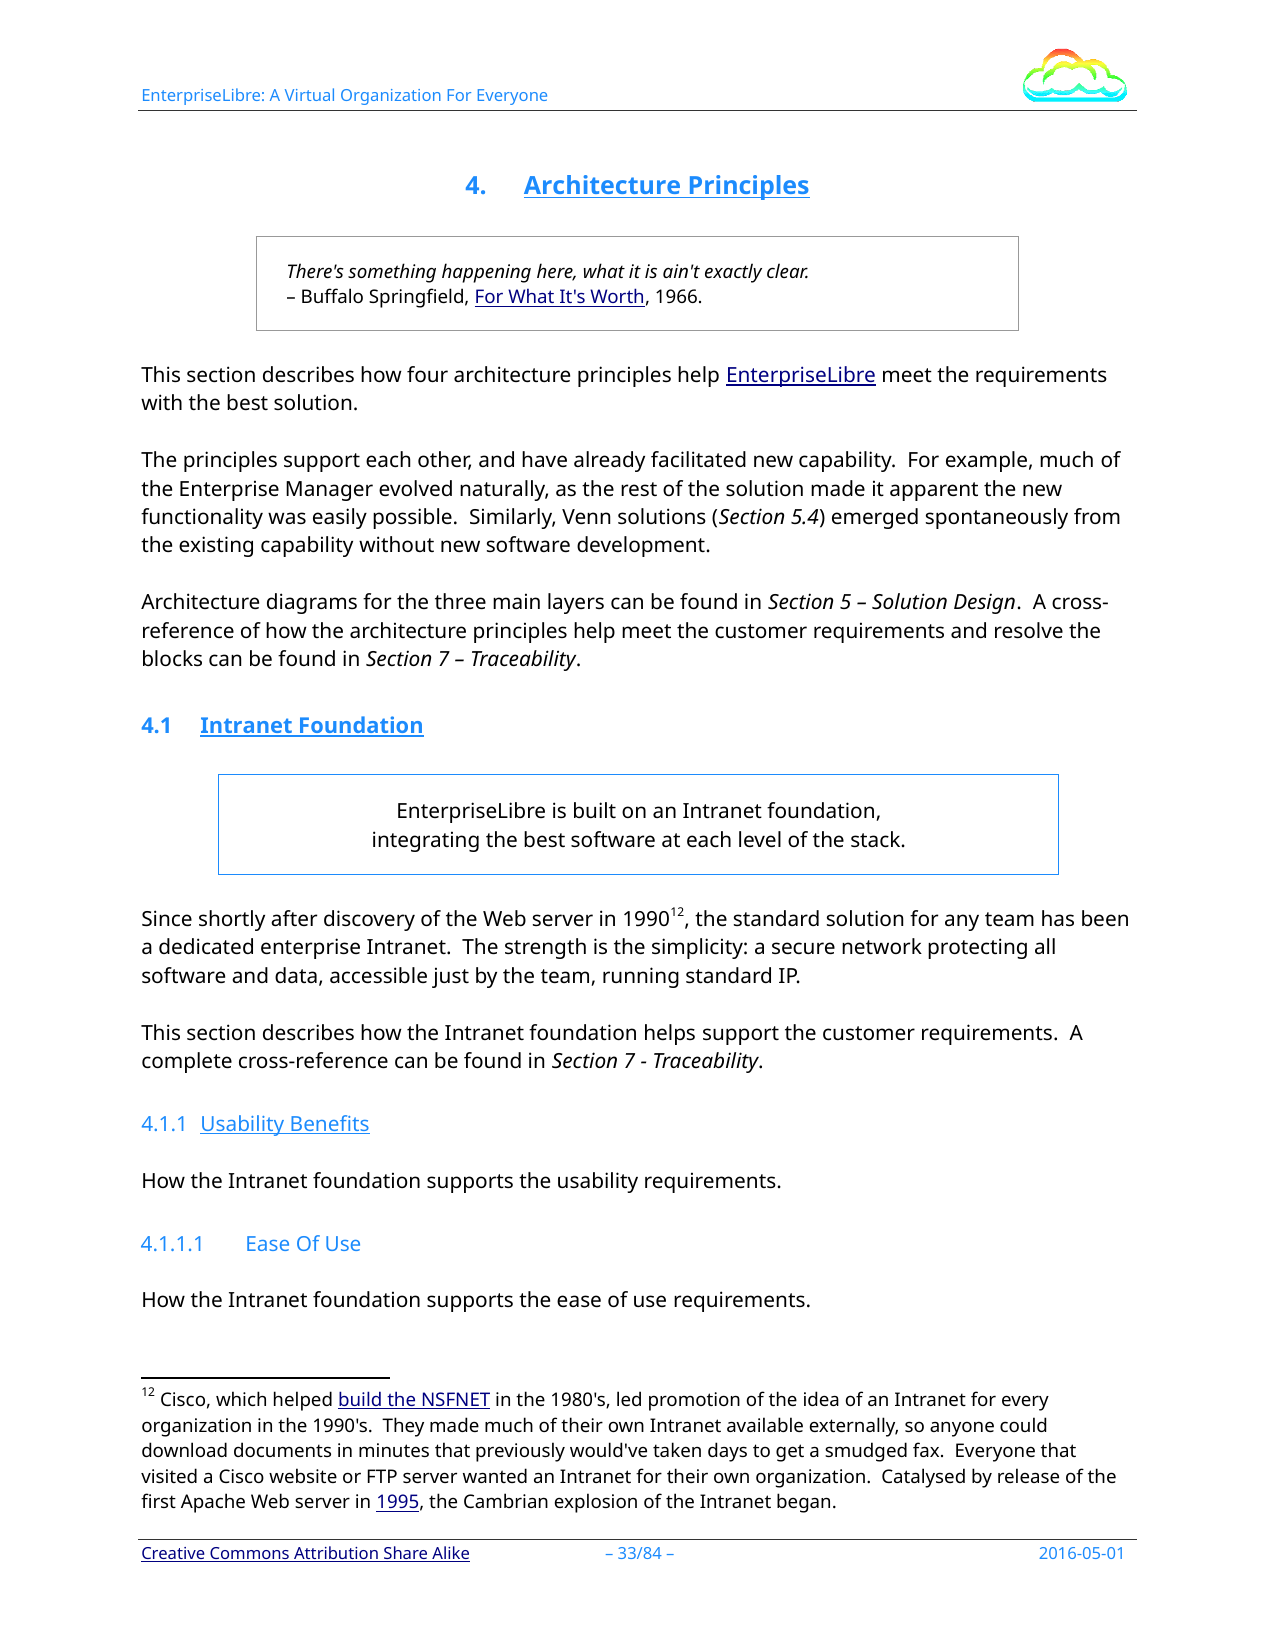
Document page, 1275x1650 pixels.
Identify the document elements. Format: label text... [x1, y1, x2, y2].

subtitle Usability Benefits [141, 1109, 1134, 1137]
text How the Intranet foundation supports the ease of use requirements. [141, 1286, 1134, 1314]
text Cisco, which helped build the NSFNET in the 1980's, led promotion of the idea of an Intranet for every organization in the 1990's. They made much of their own Intranet available externally, so anyone could download documents in minutes that previously would've taken days to get a smudged fax. Everyone that visited a Cisco website or FTP server wanted an Intranet for their own organization. Catalysed by release of the first Apache Web server in 1995, the Cambrian explosion of the Intranet began. [141, 1384, 1134, 1514]
picture [1022, 47, 1128, 102]
text This section describes how the Intranet foundation helps support the customer requirements. A complete cross-reference can be found in Section 7 - Traceability. [141, 1018, 1134, 1074]
text Since shortly after discovery of the Web server in 1990, the standard solution for any team has been a dedicated enterprise Intranet. The strength is the simplicity: a secure network protecting all software and data, accessible just by the team, running standard IP. [141, 904, 1134, 989]
subtitle Ease Of Use [135, 1229, 1134, 1257]
text Architecture diagrams for the three main layers can be found in Section 5 – Solution Design. A cross-reference of how the architecture principles help meet the customer requirements and resolve the blocks can be found in Section 7 – Traceability. [141, 587, 1134, 673]
text The principles support each other, and have already facilitated new capability. For example, much of the Enterprise Manager evolved naturally, as the rest of the solution made it apparent the new functionality was easily possible. Similarly, Venn solutions (Section 5.4) emerged spontaneously from the existing capability without new software development. [141, 445, 1134, 559]
text How the Intranet foundation supports the usability requirements. [141, 1166, 1134, 1194]
table_header There's something happening here, what it is ain't exactly clear. – Buffalo Springfield, For What It's Worth, 1966. [257, 237, 1018, 330]
table_header EnterpriseLibre is built on an Intranet foundation, integrating the best software at each level of the stack. [219, 775, 1058, 874]
subtitle Architecture Principles [141, 168, 1134, 202]
text This section describes how four architecture principles help EnterpriseLibre meet the requirements with the best solution. [141, 360, 1134, 417]
subtitle Intranet Foundation [141, 710, 1134, 740]
